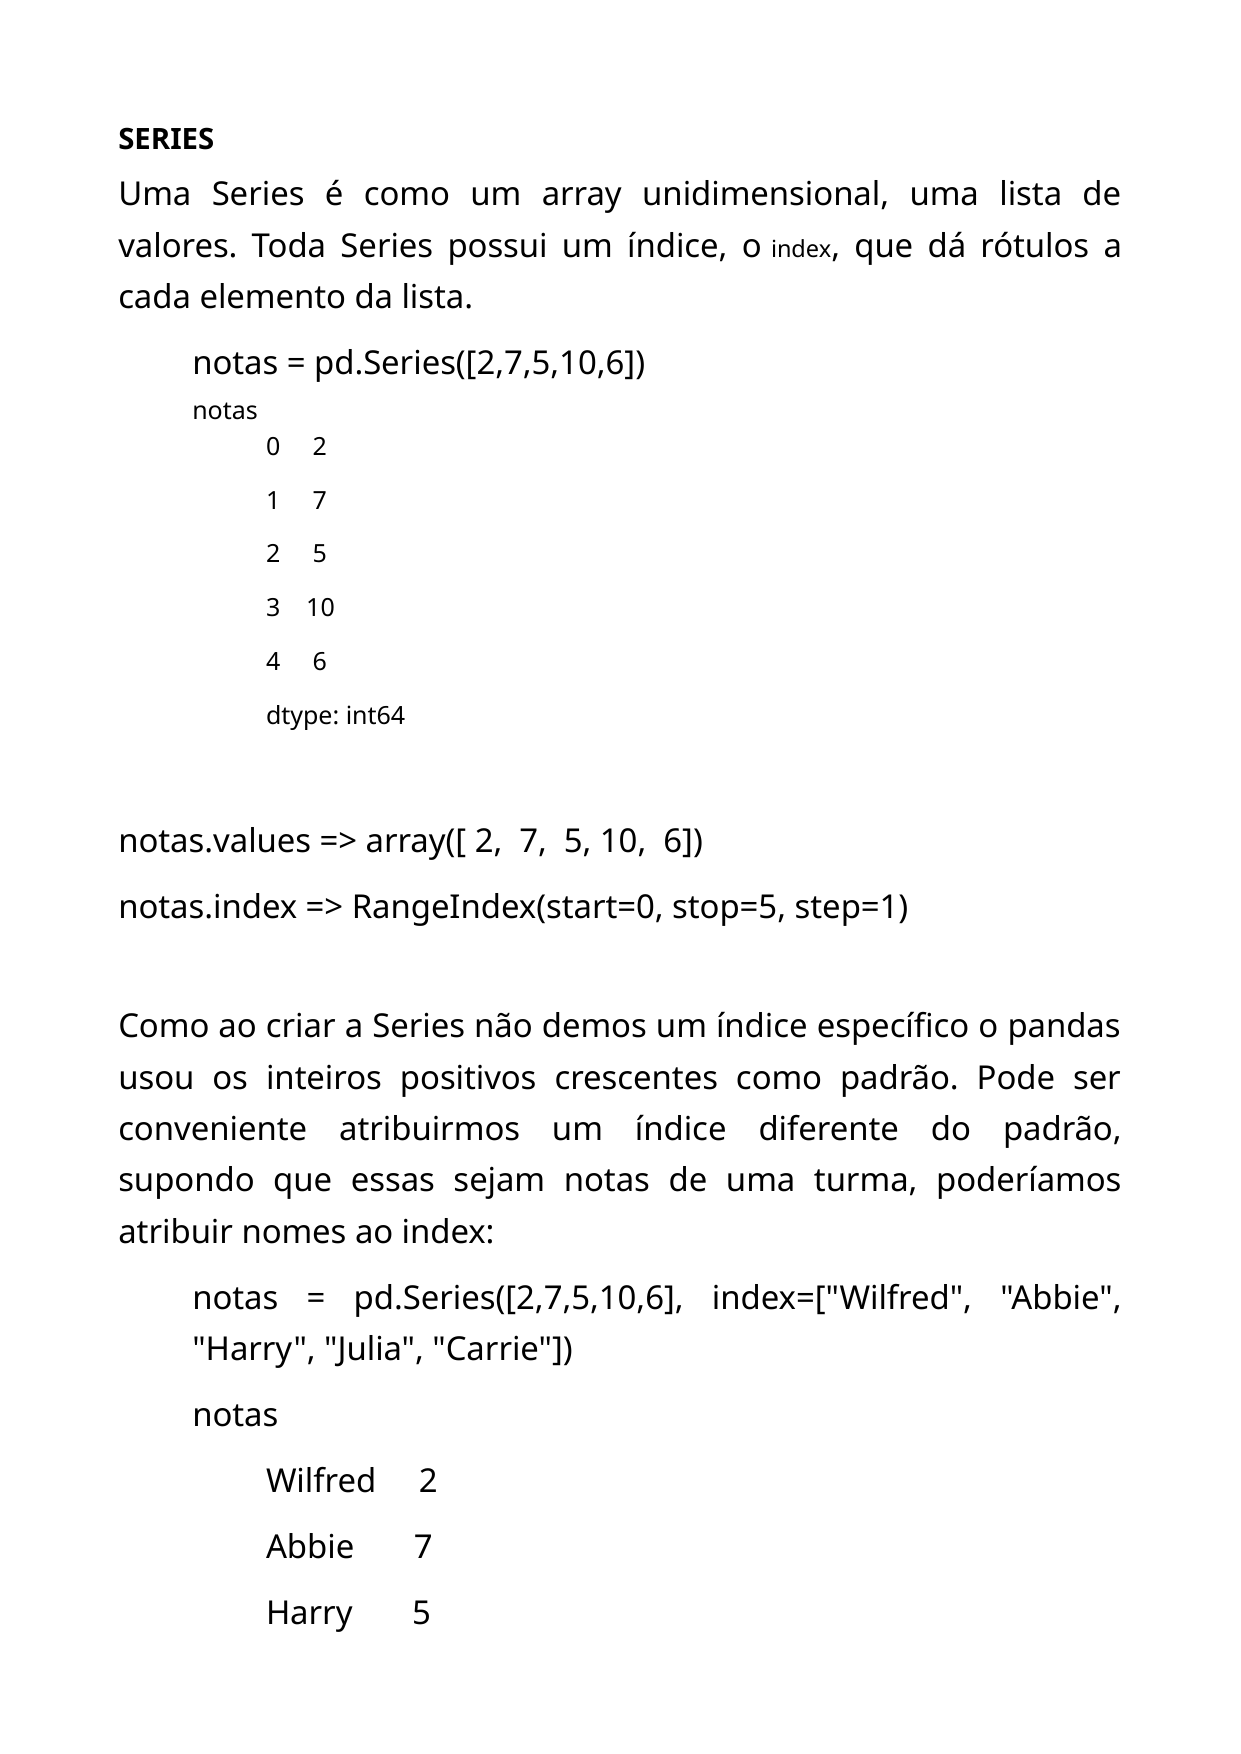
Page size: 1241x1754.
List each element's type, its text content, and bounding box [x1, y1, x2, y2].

text Wilfred 2 [266, 1457, 1122, 1502]
text notas = pd.Series([2,7,5,10,6], index=["Wilfred", "Abbie", "Harry", "Julia", "Carrie"]) [192, 1274, 1122, 1370]
subtitle SERIES [118, 118, 1122, 158]
text notas.values => array([ 2, 7, 5, 10, 6]) [118, 817, 1122, 862]
text Como ao criar a Series não demos um índice específico o pandas usou os inteiros positivos crescentes como padrão. Pode ser conveniente atribuirmos um índice diferente do padrão, supondo que essas sejam notas de uma turma, poderíamos atribuir nomes ao index: [118, 1003, 1122, 1253]
text 0 2 [118, 429, 1122, 463]
text notas [192, 1391, 1122, 1436]
text notas [118, 384, 1122, 429]
text dtype: int64 [266, 697, 1122, 731]
text notas.index => RangeIndex(start=0, stop=5, step=1) [118, 883, 1122, 928]
text 4 6 [266, 644, 1122, 678]
text notas = pd.Series([2,7,5,10,6]) [118, 339, 1122, 384]
text 2 5 [266, 536, 1122, 570]
text Harry 5 [266, 1589, 1122, 1634]
text 3 10 [266, 590, 1122, 624]
text Uma Series é como um array unidimensional, uma lista de valores. Toda Series possui um índice, o index, que dá rótulos a cada elemento da lista. [118, 171, 1122, 318]
text 1 7 [266, 482, 1122, 516]
text Abbie 7 [266, 1523, 1122, 1568]
